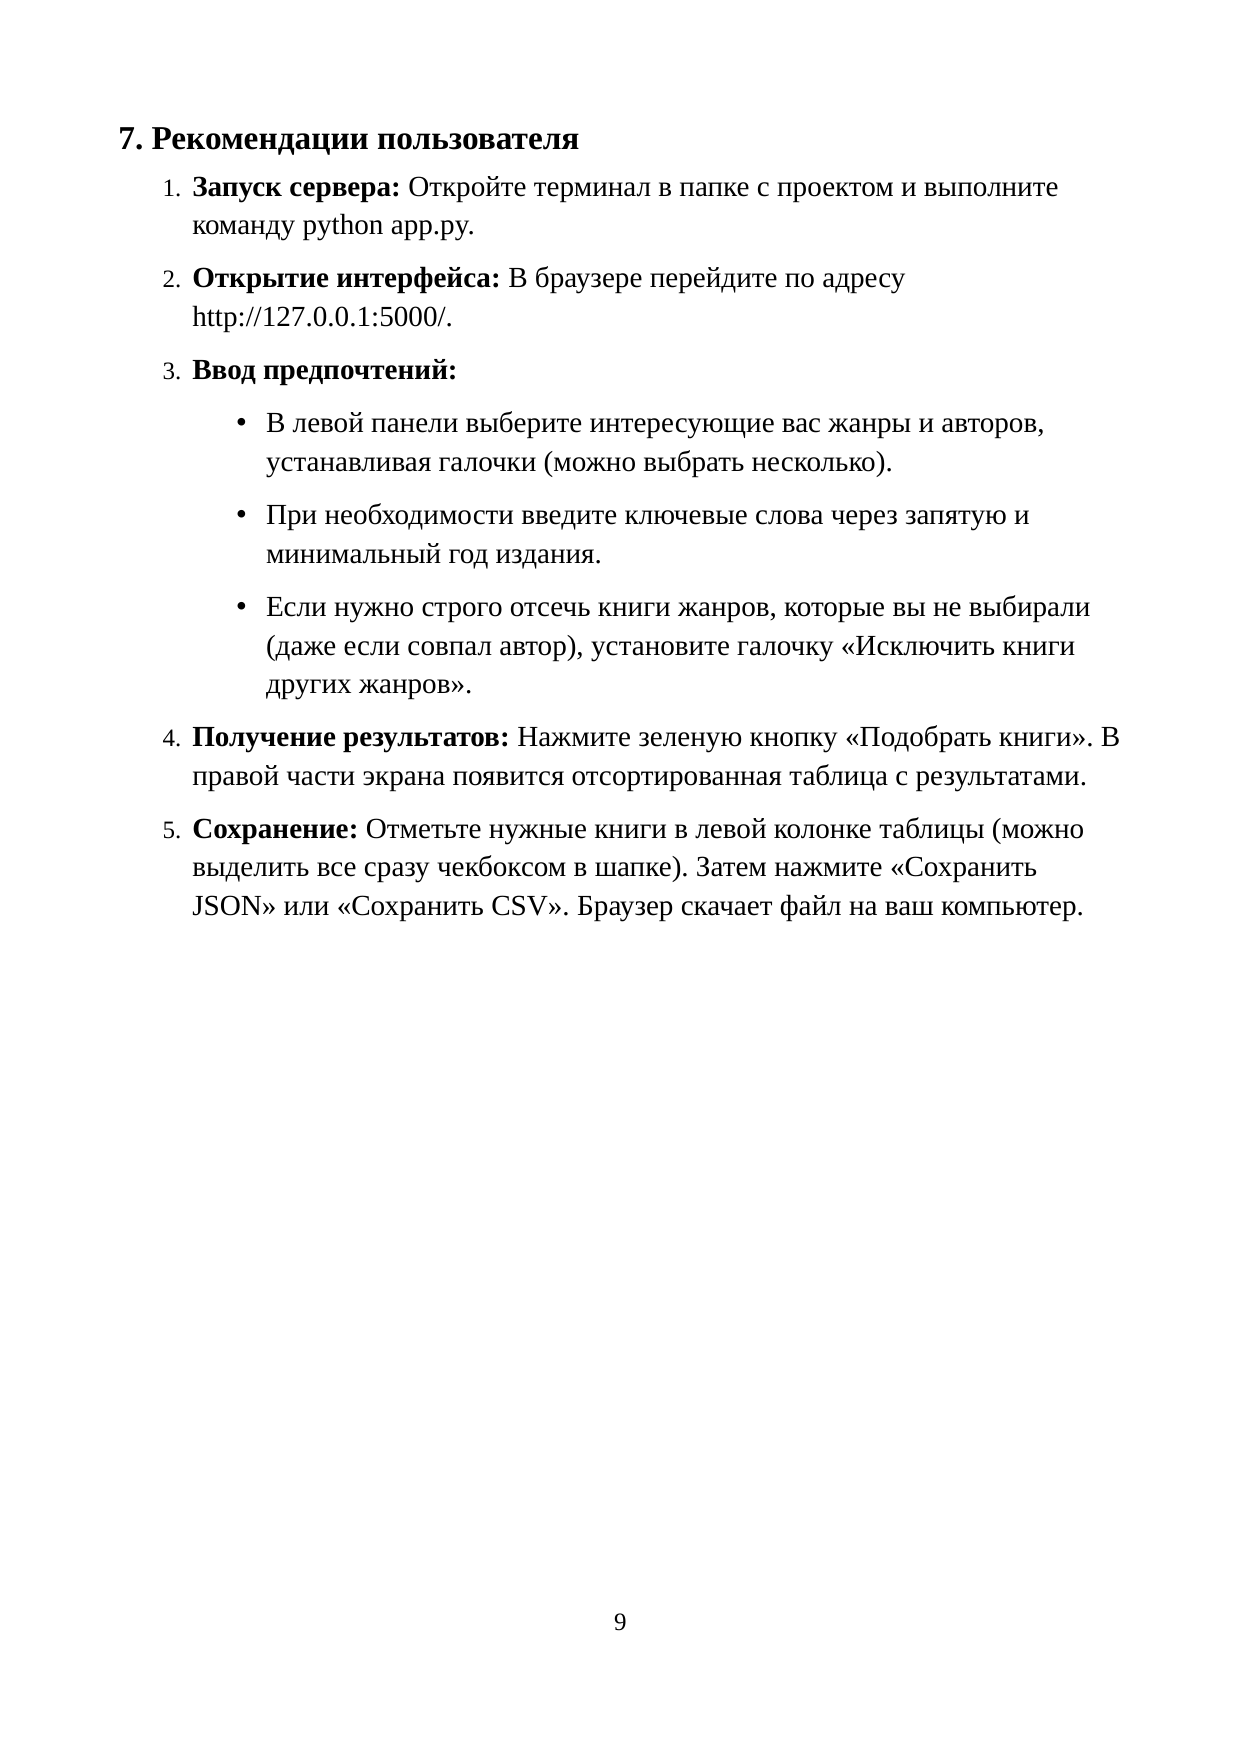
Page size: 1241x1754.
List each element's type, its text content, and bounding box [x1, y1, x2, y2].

list Открытие интерфейса: В браузере перейдите по адресу http://127.0.0.1:5000/. [162, 261, 1122, 333]
list При необходимости введите ключевые слова через запятую и минимальный год издания. [236, 497, 1122, 569]
list Запуск сервера: Откройте терминал в папке с проектом и выполните команду python app.py. [162, 169, 1122, 241]
list Если нужно строго отсечь книги жанров, которые вы не выбирали (даже если совпал автор), установите галочку «Исключить книги других жанров». [236, 589, 1122, 700]
list В левой панели выберите интересующие вас жанры и авторов, устанавливая галочки (можно выбрать несколько). [236, 405, 1122, 478]
list Сохранение: Отметьте нужные книги в левой колонке таблицы (можно выделить все сразу чекбоксом в шапке). Затем нажмите «Сохранить JSON» или «Сохранить CSV». Браузер скачает файл на ваш компьютер. [162, 811, 1122, 922]
list Ввод предпочтений: [162, 352, 1122, 386]
subtitle 7. Рекомендации пользователя [118, 118, 1122, 156]
list Получение результатов: Нажмите зеленую кнопку «Подобрать книги». В правой части экрана появится отсортированная таблица с результатами. [162, 719, 1122, 791]
